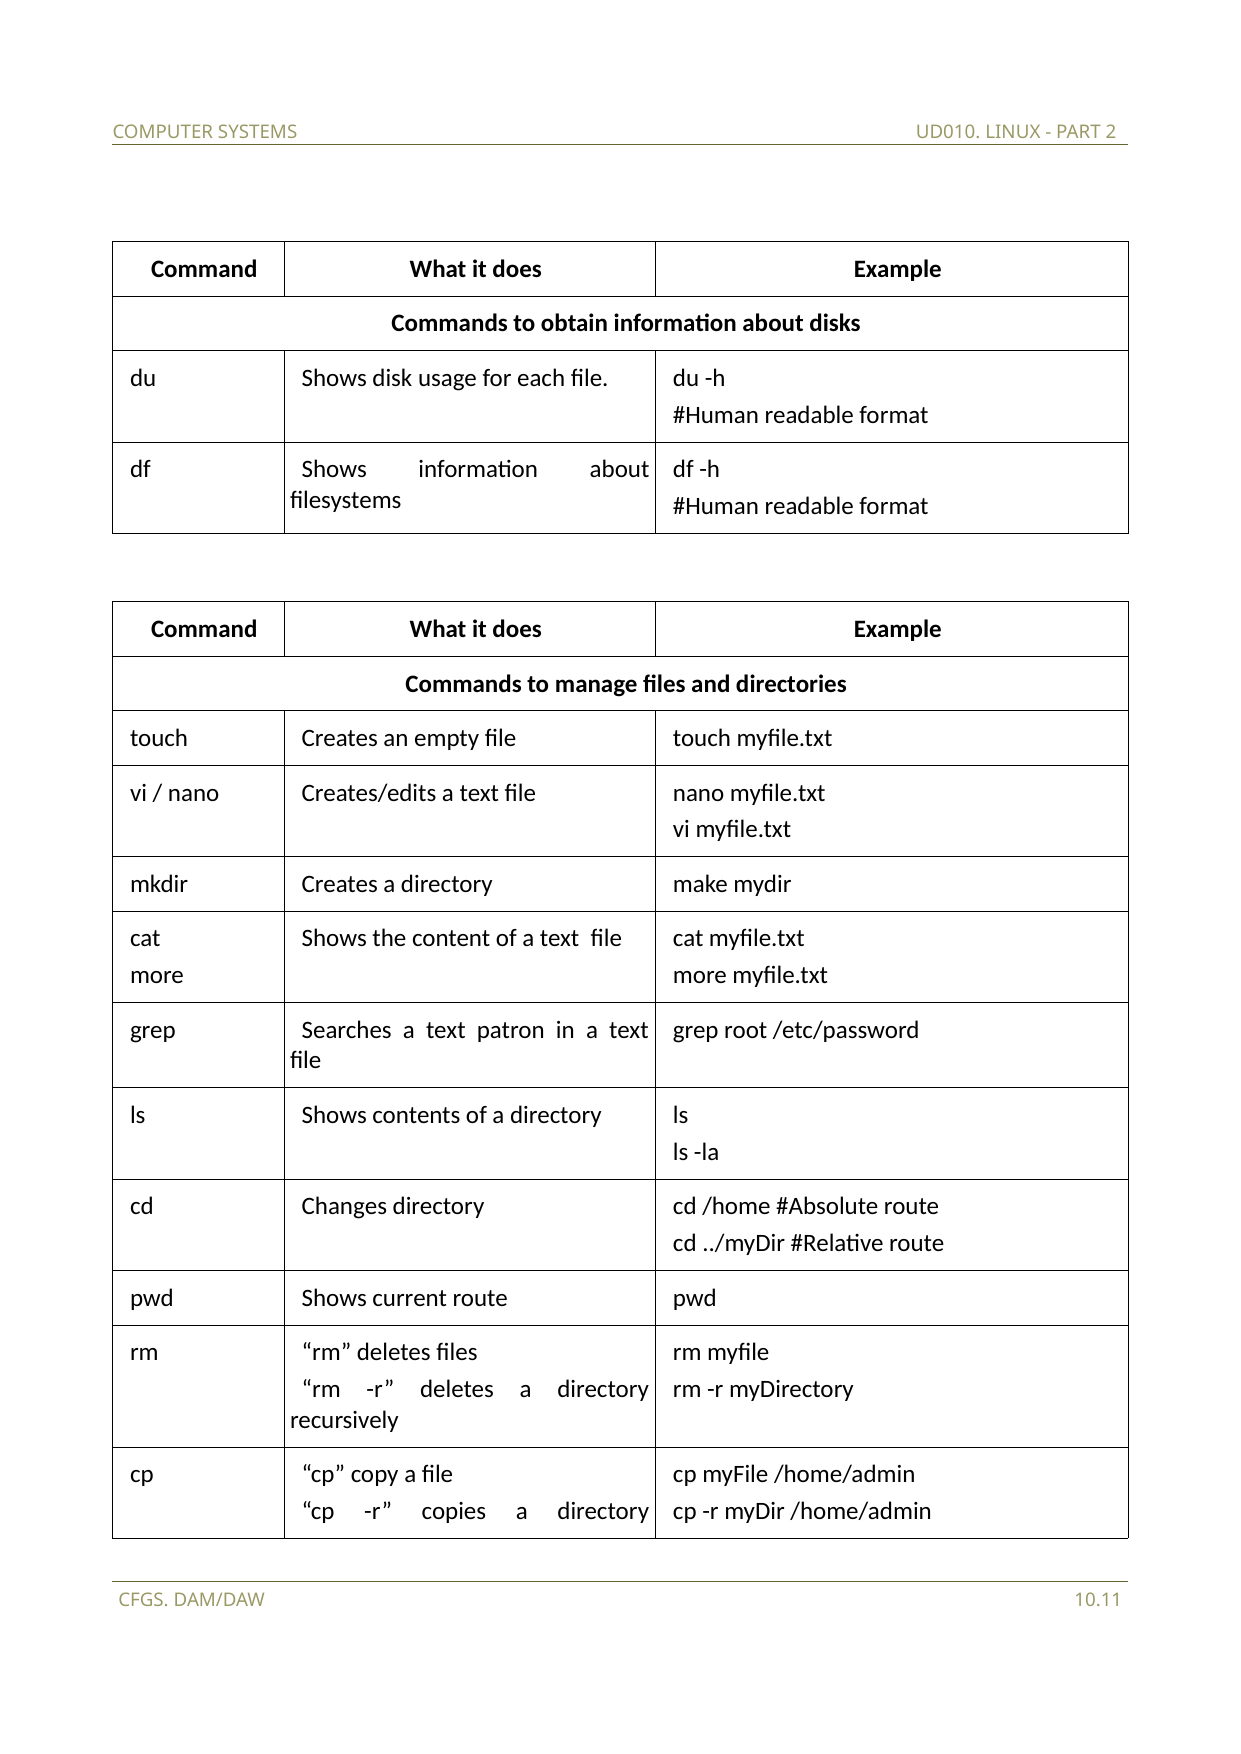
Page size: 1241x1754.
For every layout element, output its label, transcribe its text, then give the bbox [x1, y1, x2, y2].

table_cell ls ls -la [656, 1088, 1128, 1179]
table_cell df [113, 443, 284, 533]
table_cell df -h #Human readable format [656, 443, 1128, 533]
table_cell nano myfile.txt vi myfile.txt [656, 766, 1128, 856]
table_cell Creates a directory [285, 857, 655, 911]
table_header What it does [285, 242, 655, 296]
table_header What it does [285, 602, 655, 656]
table_cell “rm” deletes files “rm -r” deletes a directory recursively [285, 1326, 655, 1447]
table_cell cp [113, 1448, 284, 1538]
table_cell Shows current route [285, 1271, 655, 1325]
table_header Example [656, 602, 1128, 656]
table_cell Commands to obtain information about disks [113, 297, 1128, 350]
table_cell cd /home #Absolute route cd ../myDir #Relative route [656, 1180, 1128, 1270]
table_cell rm myfile rm -r myDirectory [656, 1326, 1128, 1447]
table_cell pwd [113, 1271, 284, 1325]
table_cell grep [113, 1003, 284, 1087]
table_cell Commands to manage files and directories [113, 657, 1128, 710]
table_cell grep root /etc/password [656, 1003, 1128, 1087]
table_cell mkdir [113, 857, 284, 911]
table_cell rm [113, 1326, 284, 1447]
table_cell Shows contents of a directory [285, 1088, 655, 1179]
table_cell cat more [113, 912, 284, 1002]
table_cell Creates/edits a text file [285, 766, 655, 856]
table_cell Shows disk usage for each file. [285, 351, 655, 442]
table_cell cat myfile.txt more myfile.txt [656, 912, 1128, 1002]
table_cell du [113, 351, 284, 442]
table_cell cp myFile /home/admin cp -r myDir /home/admin [656, 1448, 1128, 1538]
table_cell du -h #Human readable format [656, 351, 1128, 442]
table_cell touch myfile.txt [656, 711, 1128, 765]
table_cell cd [113, 1180, 284, 1270]
table_cell Searches a text patron in a text file [285, 1003, 655, 1087]
table_cell touch [113, 711, 284, 765]
table_cell Creates an empty file [285, 711, 655, 765]
table_cell Shows information about filesystems [285, 443, 655, 533]
table_cell Shows the content of a text file [285, 912, 655, 1002]
table_header Example [656, 242, 1128, 296]
table_cell ls [113, 1088, 284, 1179]
table_header Command [113, 602, 284, 656]
table_cell “cp” copy a file “cp -r” copies a directory [285, 1448, 655, 1538]
table_header Command [113, 242, 284, 296]
table_cell pwd [656, 1271, 1128, 1325]
table_cell vi / nano [113, 766, 284, 856]
table_cell make mydir [656, 857, 1128, 911]
table_cell Changes directory [285, 1180, 655, 1270]
